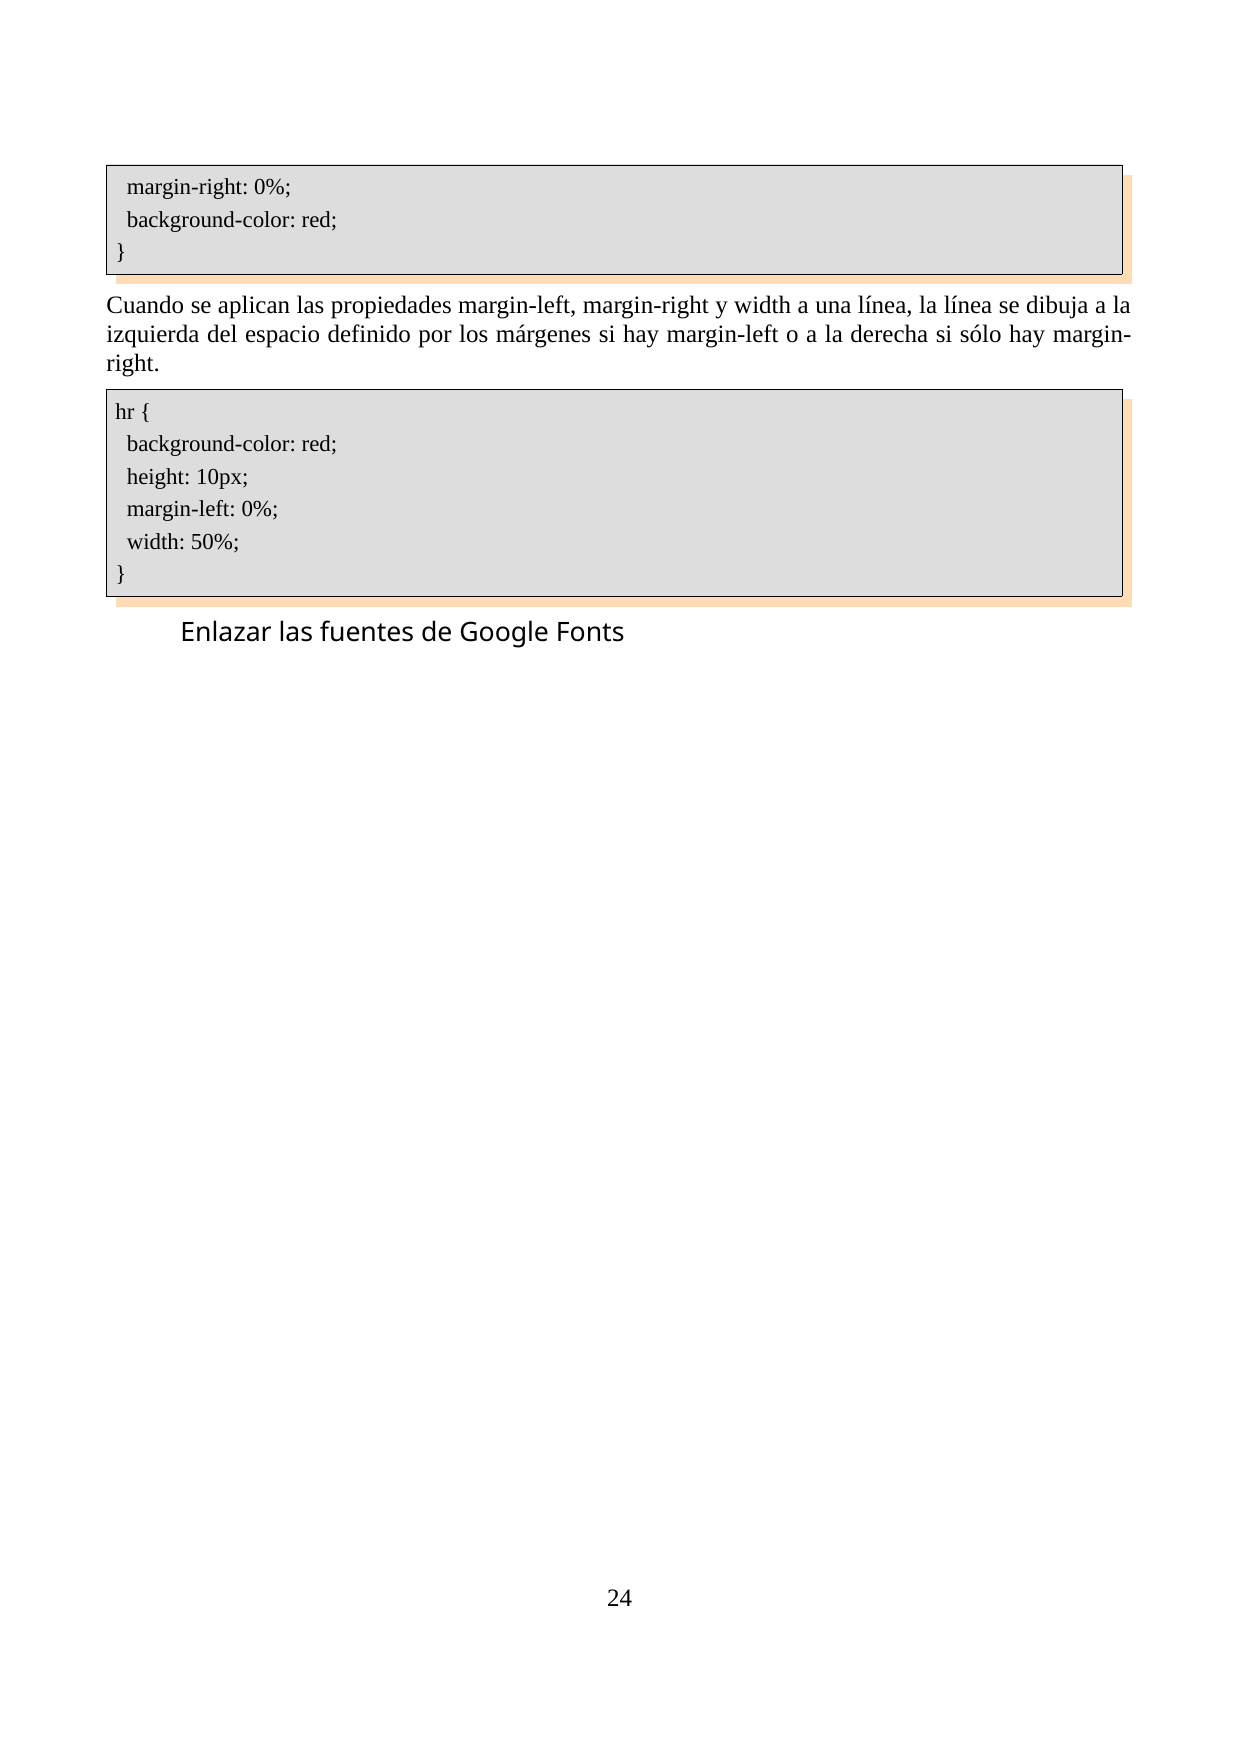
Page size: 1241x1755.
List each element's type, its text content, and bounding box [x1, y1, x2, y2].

text margin-left: 0%; [107, 487, 1122, 519]
text margin-right: 0%; [107, 166, 1122, 197]
text Enlazar las fuentes de Google Fonts [165, 612, 1073, 649]
text } [107, 229, 1122, 274]
text background-color: red; [107, 422, 1122, 454]
text height: 10px; [107, 454, 1122, 487]
text width: 50%; [107, 519, 1122, 552]
text } [107, 552, 1122, 596]
text Cuando se aplican las propiedades margin-left, margin-right y width a una línea, la línea se dibuja a la izquierda del espacio definido por los márgenes si hay margin-left o a la derecha si sólo hay margin-right. [106, 290, 1132, 377]
text background-color: red; [107, 197, 1122, 229]
text hr { [107, 390, 1122, 422]
